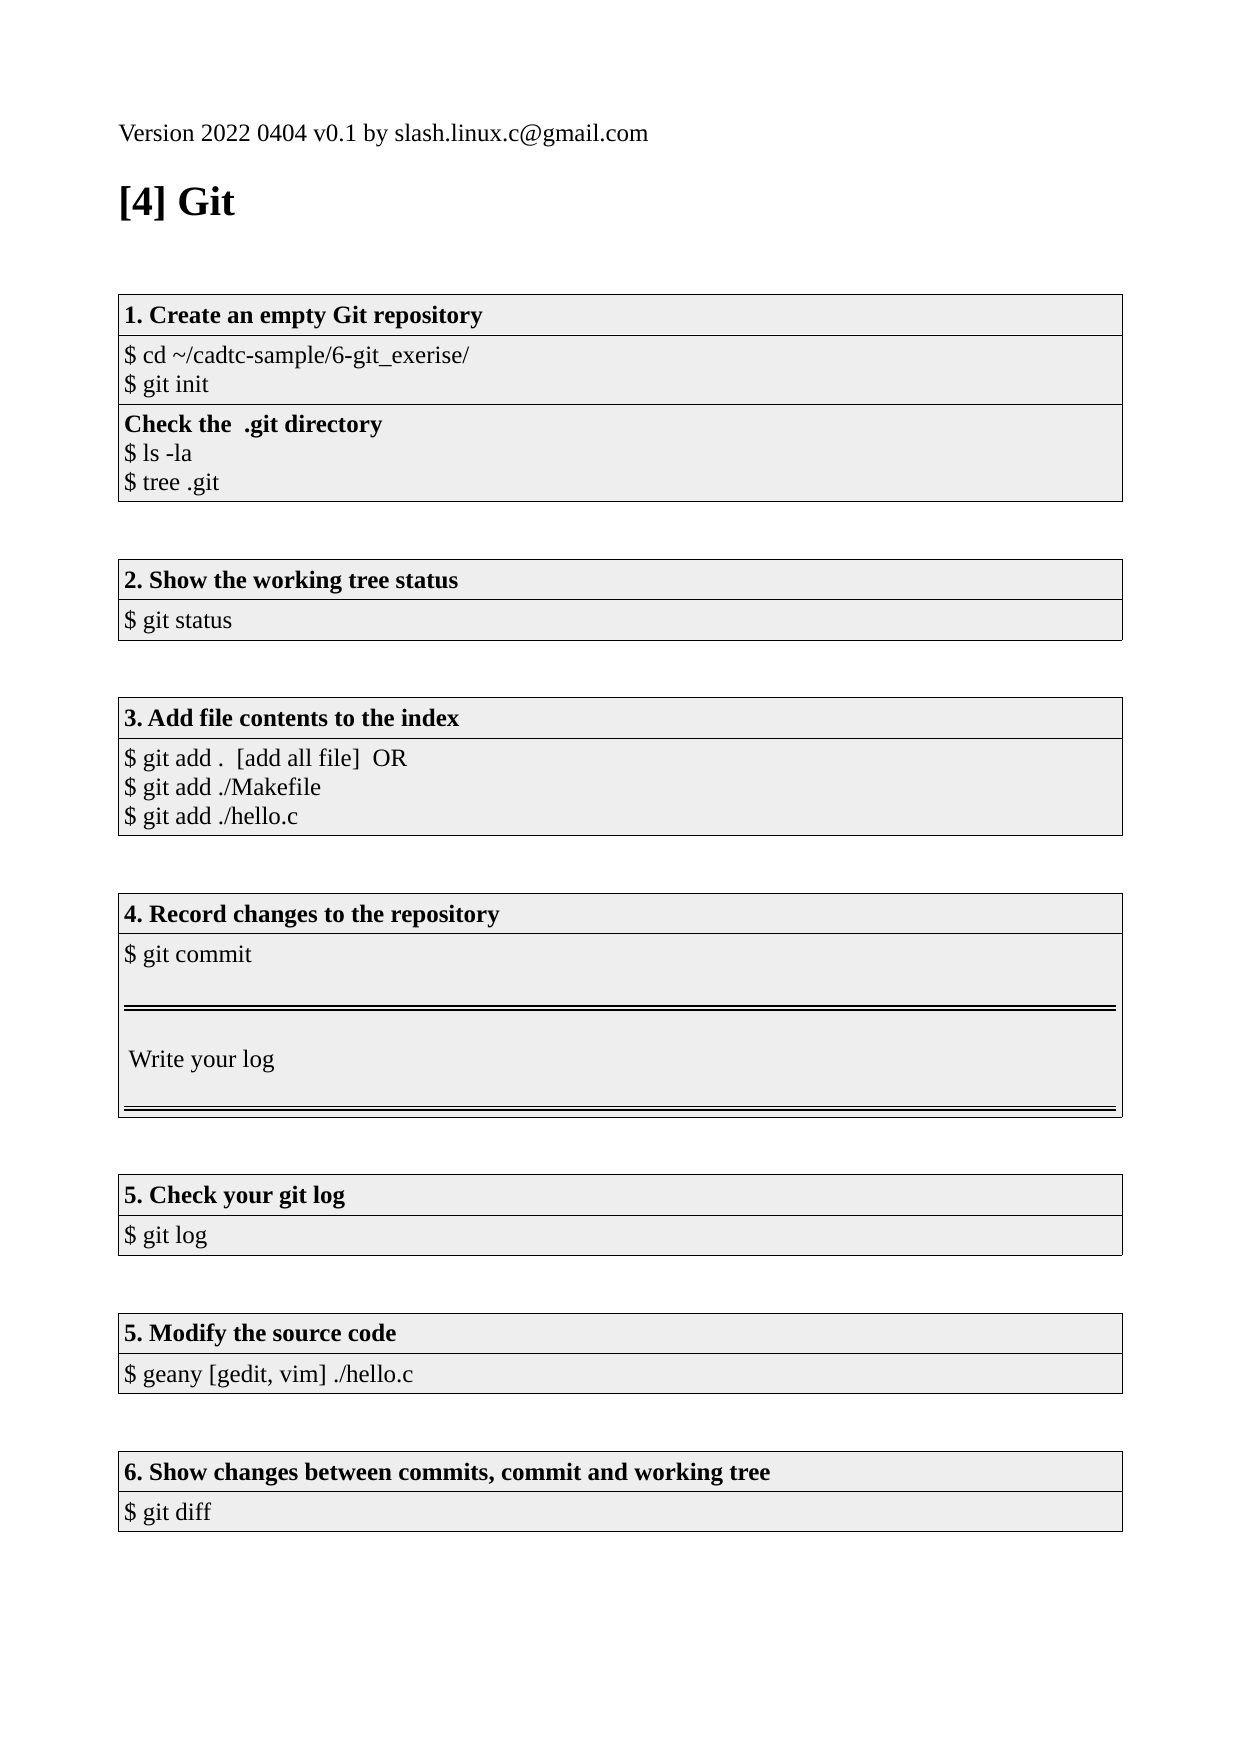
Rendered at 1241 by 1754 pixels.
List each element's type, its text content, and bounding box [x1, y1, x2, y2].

table_header 5. Check your git log [119, 1175, 1122, 1215]
subtitle [4] Git [118, 176, 1122, 224]
table_header 3. Add file contents to the index [119, 698, 1122, 738]
table_cell $ git diff [119, 1492, 1122, 1531]
table_header 2. Show the working tree status [119, 560, 1122, 599]
table_cell $ geany [gedit, vim] ./hello.c [119, 1354, 1122, 1393]
table_cell $ git add . [add all file] OR $ git add ./Makefile $ git add ./hello.c [119, 739, 1122, 835]
table_cell $ git commit Write your log [119, 934, 1122, 1117]
table_header 1. Create an empty Git repository [119, 295, 1122, 334]
table_header 6. Show changes between commits, commit and working tree [119, 1452, 1122, 1491]
table_cell $ git status [119, 600, 1122, 640]
table_cell Check the .git directory $ ls -la $ tree .git [119, 405, 1122, 501]
table_header 4. Record changes to the repository [119, 894, 1122, 933]
table_cell $ cd ~/cadtc-sample/6-git_exerise/ $ git init [119, 336, 1122, 404]
table_cell $ git log [119, 1216, 1122, 1255]
table_header 5. Modify the source code [119, 1314, 1122, 1353]
